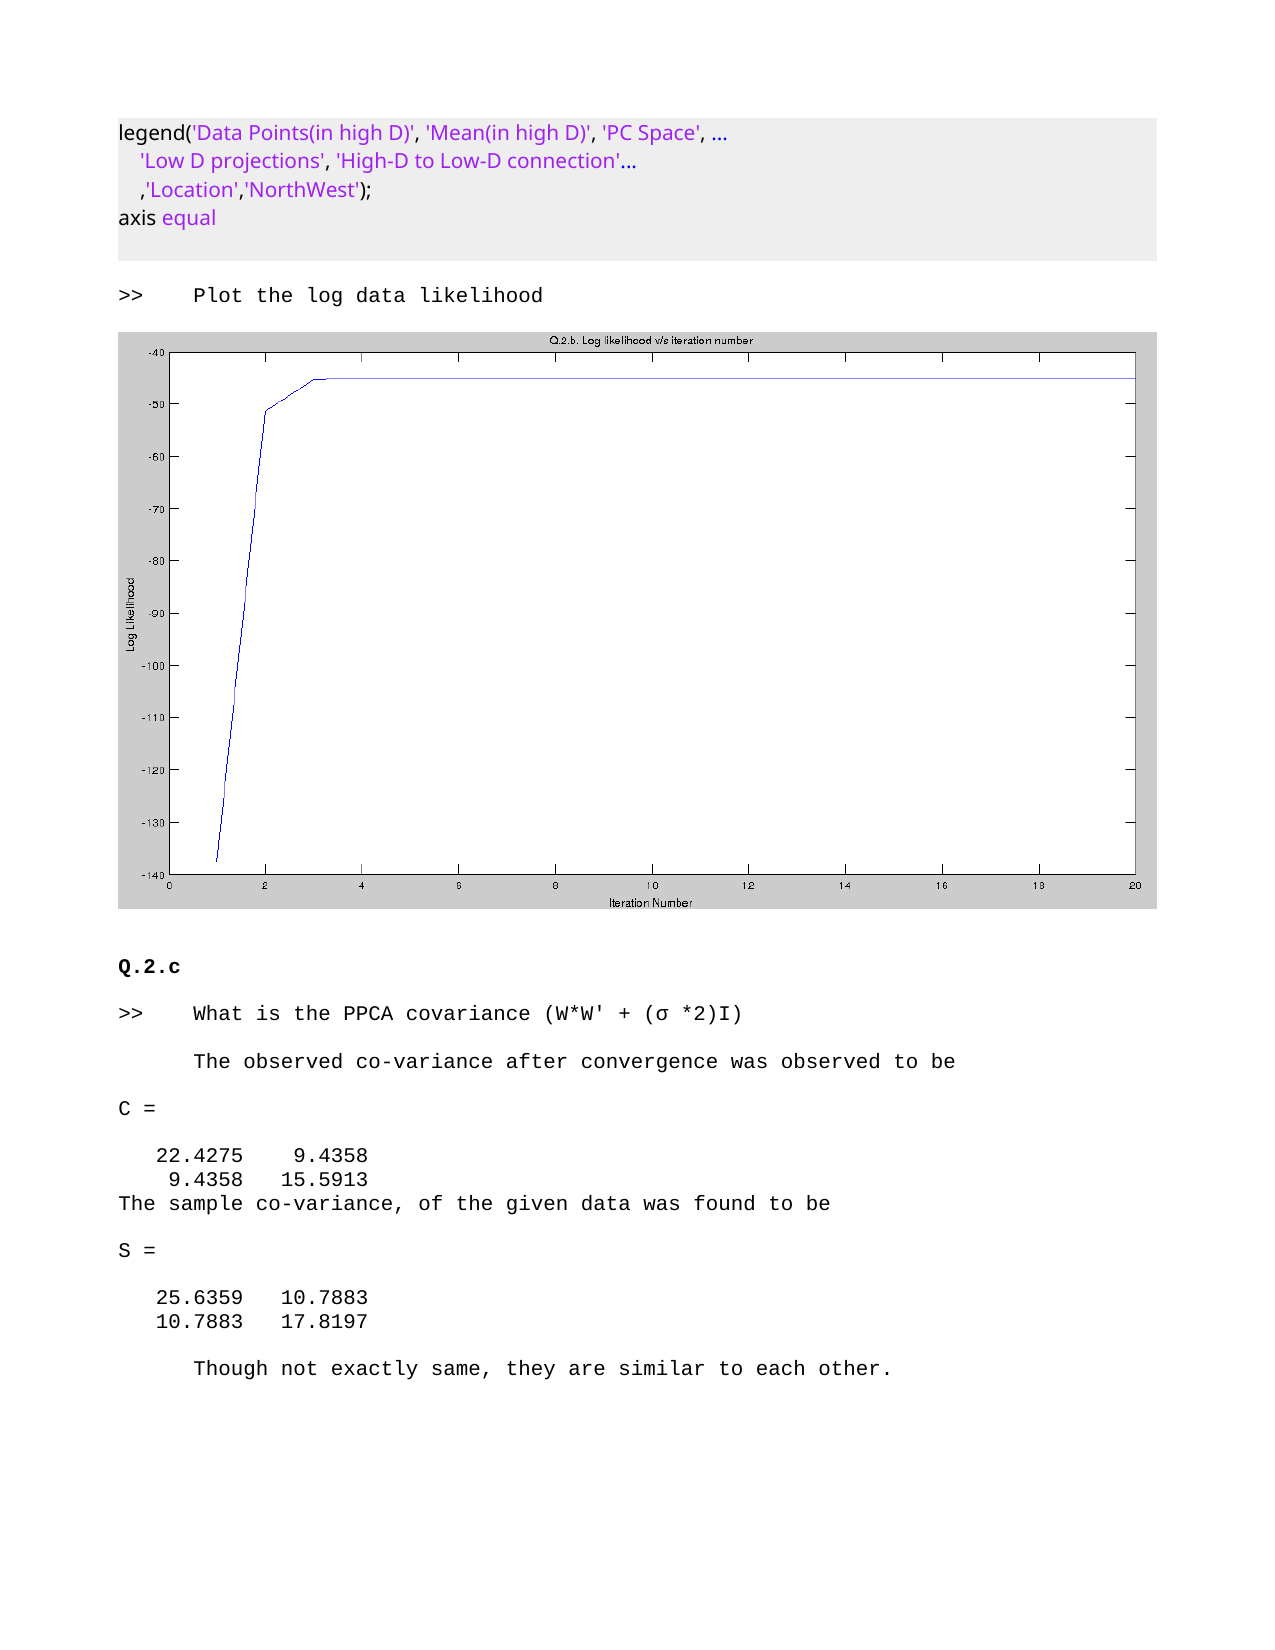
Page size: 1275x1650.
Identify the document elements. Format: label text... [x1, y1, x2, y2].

text >> Plot the log data likelihood [118, 285, 1157, 308]
text 22.4275 9.4358 [118, 1145, 1157, 1169]
text The observed co-variance after convergence was observed to be [118, 1051, 1157, 1074]
text 'Low D projections', 'High-D to Low-D connection'... [118, 147, 1157, 175]
text legend('Data Points(in high D)', 'Mean(in high D)', 'PC Space', ... [118, 118, 1157, 147]
text >> What is the PPCA covariance (W*W' + (σ *2)I) [118, 1003, 1157, 1027]
text 25.6359 10.7883 [118, 1287, 1157, 1311]
text 9.4358 15.5913 [118, 1169, 1157, 1192]
text S = [118, 1240, 1157, 1263]
text axis equal [118, 203, 1157, 232]
text Though not exactly same, they are similar to each other. [118, 1358, 1157, 1382]
text 10.7883 17.8197 [118, 1311, 1157, 1334]
text Q.2.c [118, 956, 1157, 980]
text ,'Location','NorthWest'); [118, 175, 1157, 203]
text C = [118, 1098, 1157, 1122]
text The sample co-variance, of the given data was found to be [118, 1192, 1157, 1216]
picture [118, 332, 1157, 909]
